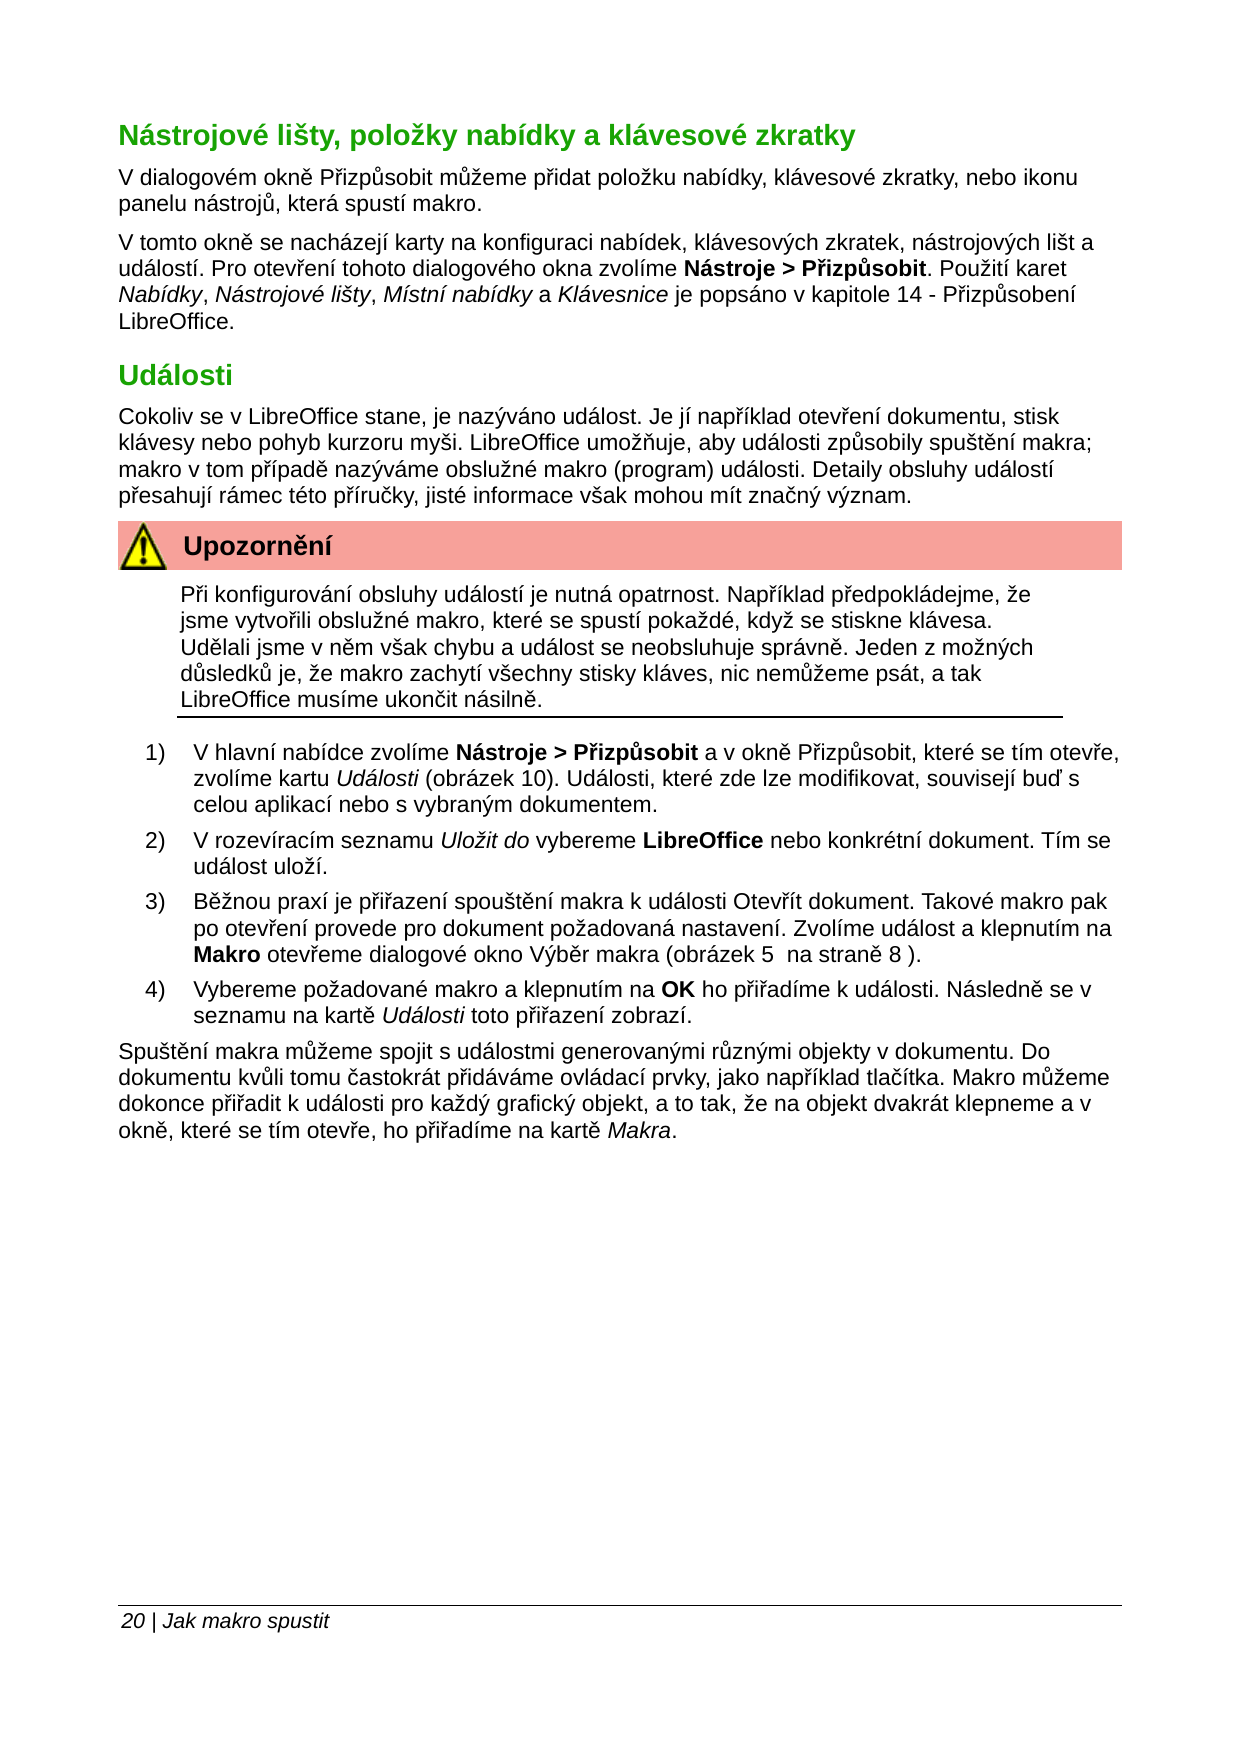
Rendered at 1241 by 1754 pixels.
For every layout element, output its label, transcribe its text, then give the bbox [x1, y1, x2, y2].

list Běžnou praxí je přiřazení spouštění makra k události Otevřít dokument. Takové makro pak po otevření provede pro dokument požadovaná nastavení. Zvolíme událost a klepnutím na Makro otevřeme dialogové okno Výběr makra (obrázek 5 na straně 8 ). [165, 888, 1122, 967]
subtitle Události [118, 358, 1122, 391]
list V hlavní nabídce zvolíme Nástroje > Přizpůsobit a v okně Přizpůsobit, které se tím otevře, zvolíme kartu Události (obrázek 10). Události, které zde lze modifikovat, souvisejí buď s celou aplikací nebo s vybraným dokumentem. [165, 739, 1122, 818]
subtitle Upozornění [167, 521, 1122, 570]
text V dialogovém okně Přizpůsobit můžeme přidat položku nabídky, klávesové zkratky, nebo ikonu panelu nástrojů, která spustí makro. [118, 163, 1122, 216]
list Vybereme požadované makro a klepnutím na OK ho přiřadíme k události. Následně se v seznamu na kartě Události toto přiřazení zobrazí. [165, 976, 1122, 1029]
picture [119, 521, 167, 570]
text Spuštění makra můžeme spojit s událostmi generovanými různými objekty v dokumentu. Do dokumentu kvůli tomu častokrát přidáváme ovládací prvky, jako například tlačítka. Makro můžeme dokonce přiřadit k události pro každý grafický objekt, a to tak, že na objekt dvakrát klepneme a v okně, které se tím otevře, ho přiřadíme na kartě Makra. [118, 1038, 1122, 1143]
text Při konfigurování obsluhy událostí je nutná opatrnost. Například předpokládejme, že jsme vytvořili obslužné makro, které se spustí pokaždé, když se stiskne klávesa. Udělali jsme v něm však chybu a událost se neobsluhuje správně. Jeden z možných důsledků je, že makro zachytí všechny stisky kláves, nic nemůžeme psát, a tak LibreOffice musíme ukončit násilně. [177, 578, 1063, 716]
text V tomto okně se nacházejí karty na konfiguraci nabídek, klávesových zkratek, nástrojových lišt a událostí. Pro otevření tohoto dialogového okna zvolíme Nástroje > Přizpůsobit. Použití karet Nabídky, Nástrojové lišty, Místní nabídky a Klávesnice je popsáno v kapitole 14 - Přizpůsobení LibreOffice. [118, 229, 1122, 334]
text Cokoliv se v LibreOffice stane, je nazýváno událost. Je jí například otevření dokumentu, stisk klávesy nebo pohyb kurzoru myši. LibreOffice umožňuje, aby události způsobily spuštění makra; makro v tom případě nazýváme obslužné makro (program) události. Detaily obsluhy událostí přesahují rámec této příručky, jisté informace však mohou mít značný význam. [118, 403, 1122, 508]
list V rozevíracím seznamu Uložit do vybereme LibreOffice nebo konkrétní dokument. Tím se událost uloží. [165, 827, 1122, 879]
subtitle Nástrojové lišty, položky nabídky a klávesové zkratky [118, 118, 1122, 152]
